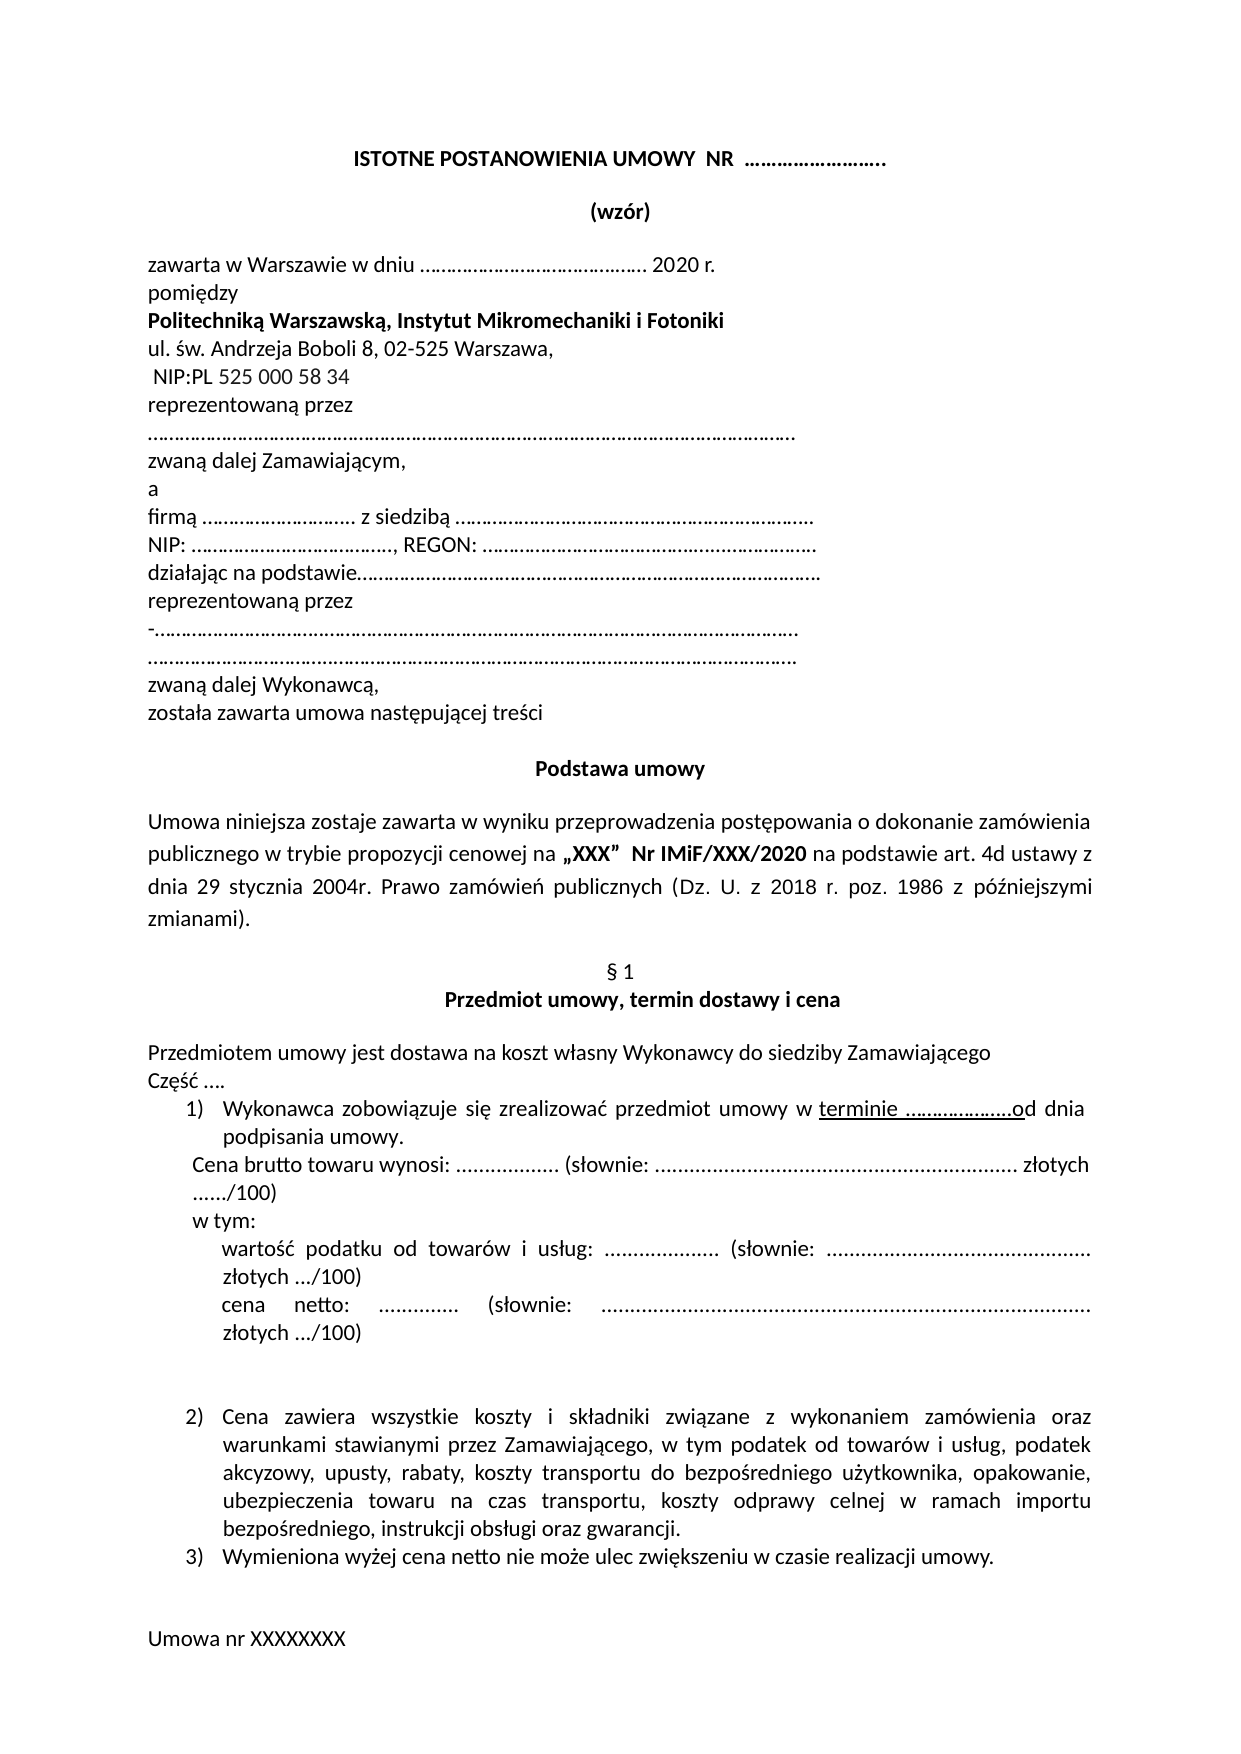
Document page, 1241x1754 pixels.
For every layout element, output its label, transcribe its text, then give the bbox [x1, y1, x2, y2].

list Wymieniona wyżej cena netto nie może ulec zwiększeniu w czasie realizacji umowy. [185, 1542, 1093, 1570]
text ISTOTNE POSTANOWIENIA UMOWY NR …………………….. [148, 144, 1093, 172]
text zwaną dalej Wykonawcą, [148, 670, 1093, 698]
text a [148, 474, 1093, 502]
text reprezentowaną przez [148, 586, 1093, 614]
text NIP:PL 525 000 58 34 [148, 362, 1093, 390]
list Cena zawiera wszystkie koszty i składniki związane z wykonaniem zamówienia oraz warunkami stawianymi przez Zamawiającego, w tym podatek od towarów i usług, podatek akcyzowy, upusty, rabaty, koszty transportu do bezpośredniego użytkownika, opakowanie, ubezpieczenia towaru na czas transportu, koszty odprawy celnej w ramach importu bezpośredniego, instrukcji obsługi oraz gwarancji. [185, 1402, 1093, 1542]
list Wykonawca zobowiązuje się zrealizować przedmiot umowy w terminie ………………..od dnia podpisania umowy. [185, 1094, 1085, 1150]
list Cena brutto towaru wynosi: .................. (słownie: ............................................................... złotych ....../100) w tym: [192, 1150, 1093, 1234]
text …………………………………………………………………………………………………………… [148, 418, 1093, 446]
list wartość podatku od towarów i usług: .................... (słownie: .............................................. złotych .../100) [221, 1234, 1093, 1290]
list Przedmiotem umowy jest dostawa na koszt własny Wykonawcy do siedziby Zamawiającego [148, 1038, 1093, 1066]
text zawarta w Warszawie w dniu ……………………………….…… 2020 r. [148, 250, 1093, 278]
text została zawarta umowa następującej treści [148, 698, 1093, 726]
text NIP: ……………………………….., REGON: ………………………………….…...…………….. [148, 530, 1093, 558]
text Podstawa umowy [148, 754, 1093, 782]
text -…………………………..……………………………………………………………………………… [148, 614, 1093, 642]
text reprezentowaną przez [148, 390, 1093, 418]
text Umowa niniejsza zostaje zawarta w wyniku przeprowadzenia postępowania o dokonanie zamówienia publicznego w trybie propozycji cenowej na „XXX” Nr IMiF/XXX/2020 na podstawie art. 4d ustawy z dnia 29 stycznia 2004r. Prawo zamówień publicznych (Dz. U. z 2018 r. poz. 1986 z późniejszymi zmianami). [148, 807, 1093, 932]
text ul. św. Andrzeja Boboli 8, 02-525 Warszawa, [148, 334, 1093, 362]
text § 1 [148, 957, 1093, 985]
list Część …. [148, 1066, 1093, 1094]
text zwaną dalej Zamawiającym, [148, 446, 1093, 474]
text (wzór) [148, 197, 1093, 225]
text Politechniką Warszawską, Instytut Mikromechaniki i Fotoniki [148, 306, 1093, 334]
text Przedmiot umowy, termin dostawy i cena [193, 985, 1093, 1013]
text działając na podstawie……………………………………………………………………………. [148, 558, 1093, 586]
list cena netto: .............. (słownie: ..................................................................................... złotych .../100) [221, 1290, 1093, 1346]
text pomiędzy [148, 278, 1093, 306]
text firmą ……………………….. z siedzibą ………………………………………………………….. [148, 502, 1093, 530]
text ……………………………..……………………………………………………………………………. [148, 642, 1093, 670]
